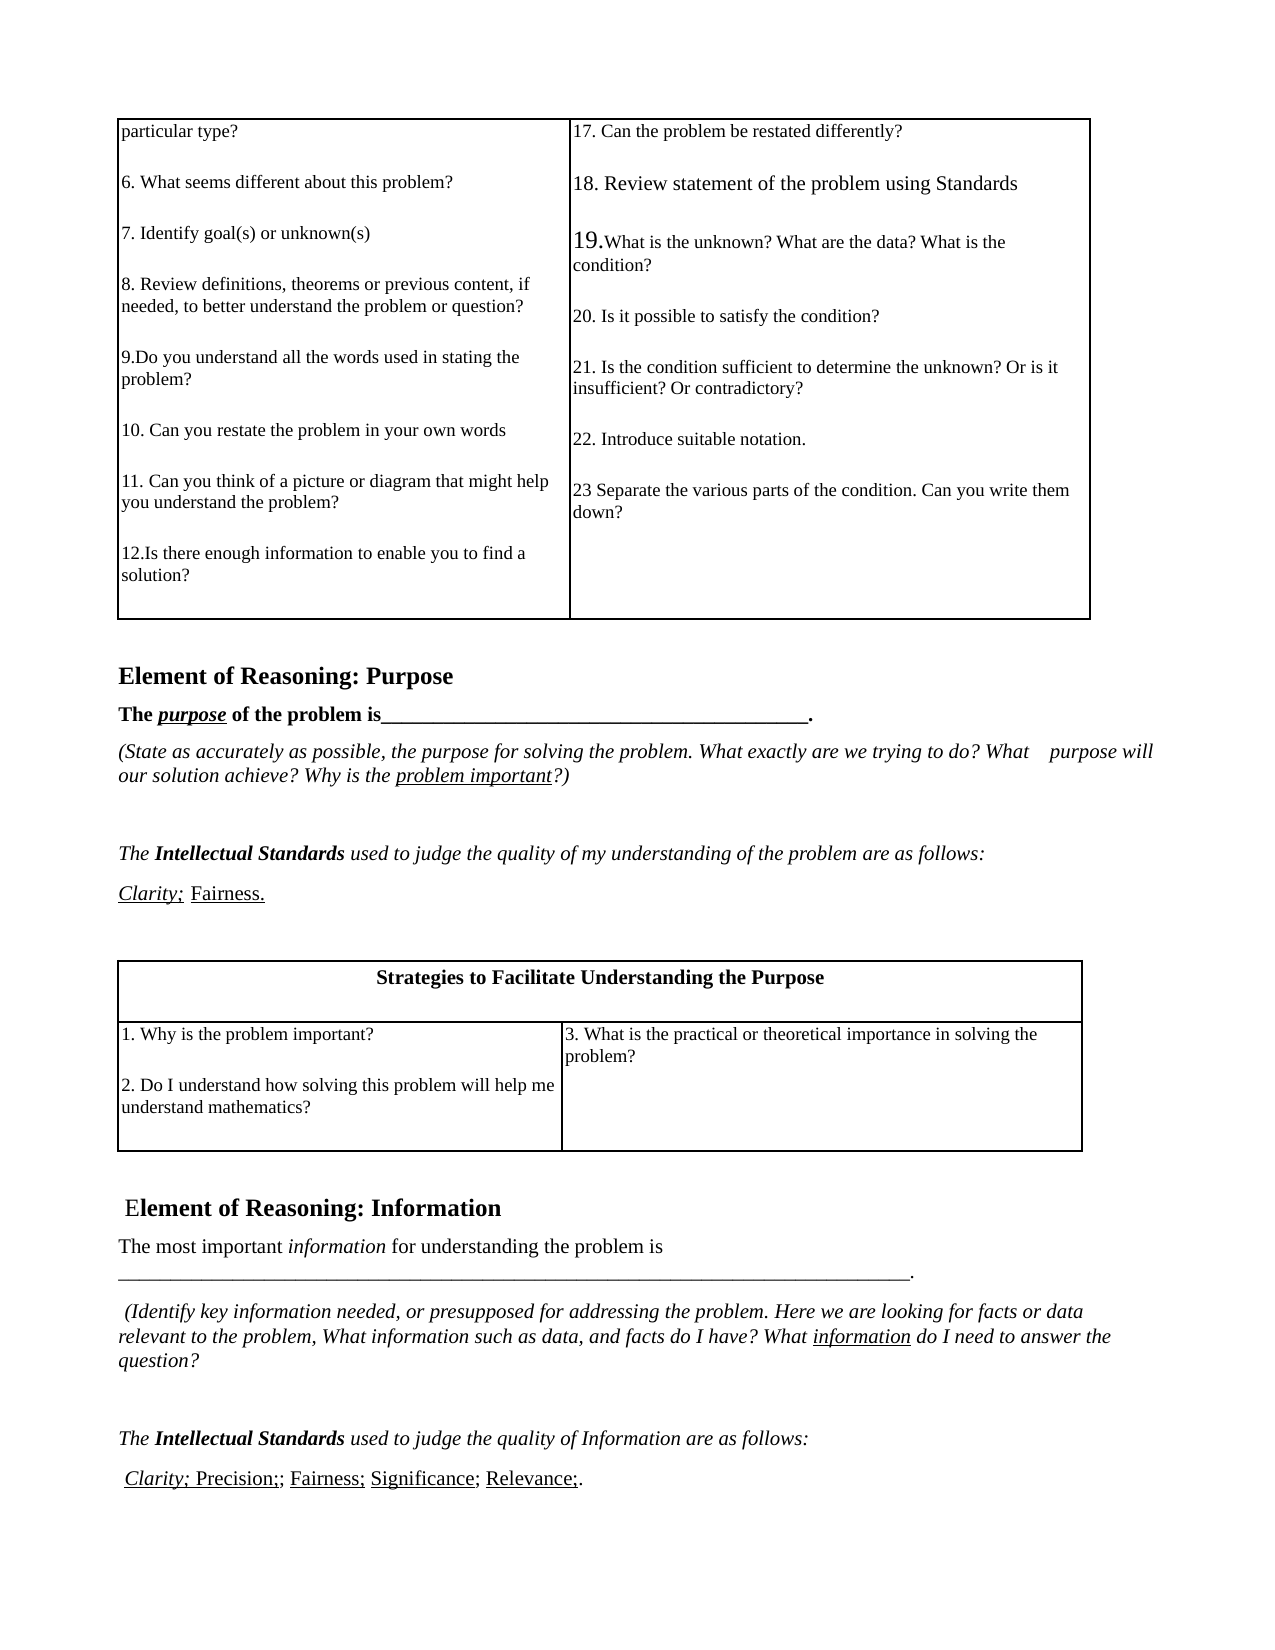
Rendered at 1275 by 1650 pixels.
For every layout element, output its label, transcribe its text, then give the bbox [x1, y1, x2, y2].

text The Intellectual Standards used to judge the quality of my understanding of the problem are as follows: [118, 841, 1157, 865]
text The most important information for understanding the problem is ____________________________________________________________________________. [118, 1234, 1157, 1283]
text Clarity; Fairness. [118, 877, 1157, 906]
table_cell 3. What is the practical or theoretical importance in solving the problem? [563, 1023, 1081, 1150]
text Element of Reasoning: Information [118, 1193, 1157, 1222]
table_header Strategies to Facilitate Understanding the Purpose [119, 962, 1081, 1021]
text The Intellectual Standards used to judge the quality of Information are as follows: [118, 1426, 1157, 1450]
table_cell particular type? 6. What seems different about this problem? 7. Identify goal(s) or unknown(s) 8. Review definitions, theorems or previous content, if needed, to better understand the problem or question? 9.Do you understand all the words used in stating the problem? 10. Can you restate the problem in your own words 11. Can you think of a picture or diagram that might help you understand the problem? 12.Is there enough information to enable you to find a solution? [119, 120, 569, 618]
text Clarity; Precision;; Fairness; Significance; Relevance;. [118, 1462, 1157, 1491]
text Element of Reasoning: Purpose [118, 661, 1157, 690]
text (State as accurately as possible, the purpose for solving the problem. What exactly are we trying to do? What purpose will our solution achieve? Why is the problem important?) [118, 739, 1157, 787]
table_cell 17. Can the problem be restated differently? 18. Review statement of the problem using Standards 19.What is the unknown? What are the data? What is the condition? 20. Is it possible to satisfy the condition? 21. Is the condition sufficient to determine the unknown? Or is it insufficient? Or contradictory? 22. Introduce suitable notation. 23 Separate the various parts of the condition. Can you write them down? [571, 120, 1089, 618]
text The purpose of the problem is_________________________________________. [118, 702, 1157, 726]
table_cell 1. Why is the problem important? 2. Do I understand how solving this problem will help me understand mathematics? [119, 1023, 561, 1150]
text (Identify key information needed, or presupposed for addressing the problem. Here we are looking for facts or data relevant to the problem, What information such as data, and facts do I have? What information do I need to answer the question? [118, 1295, 1157, 1372]
